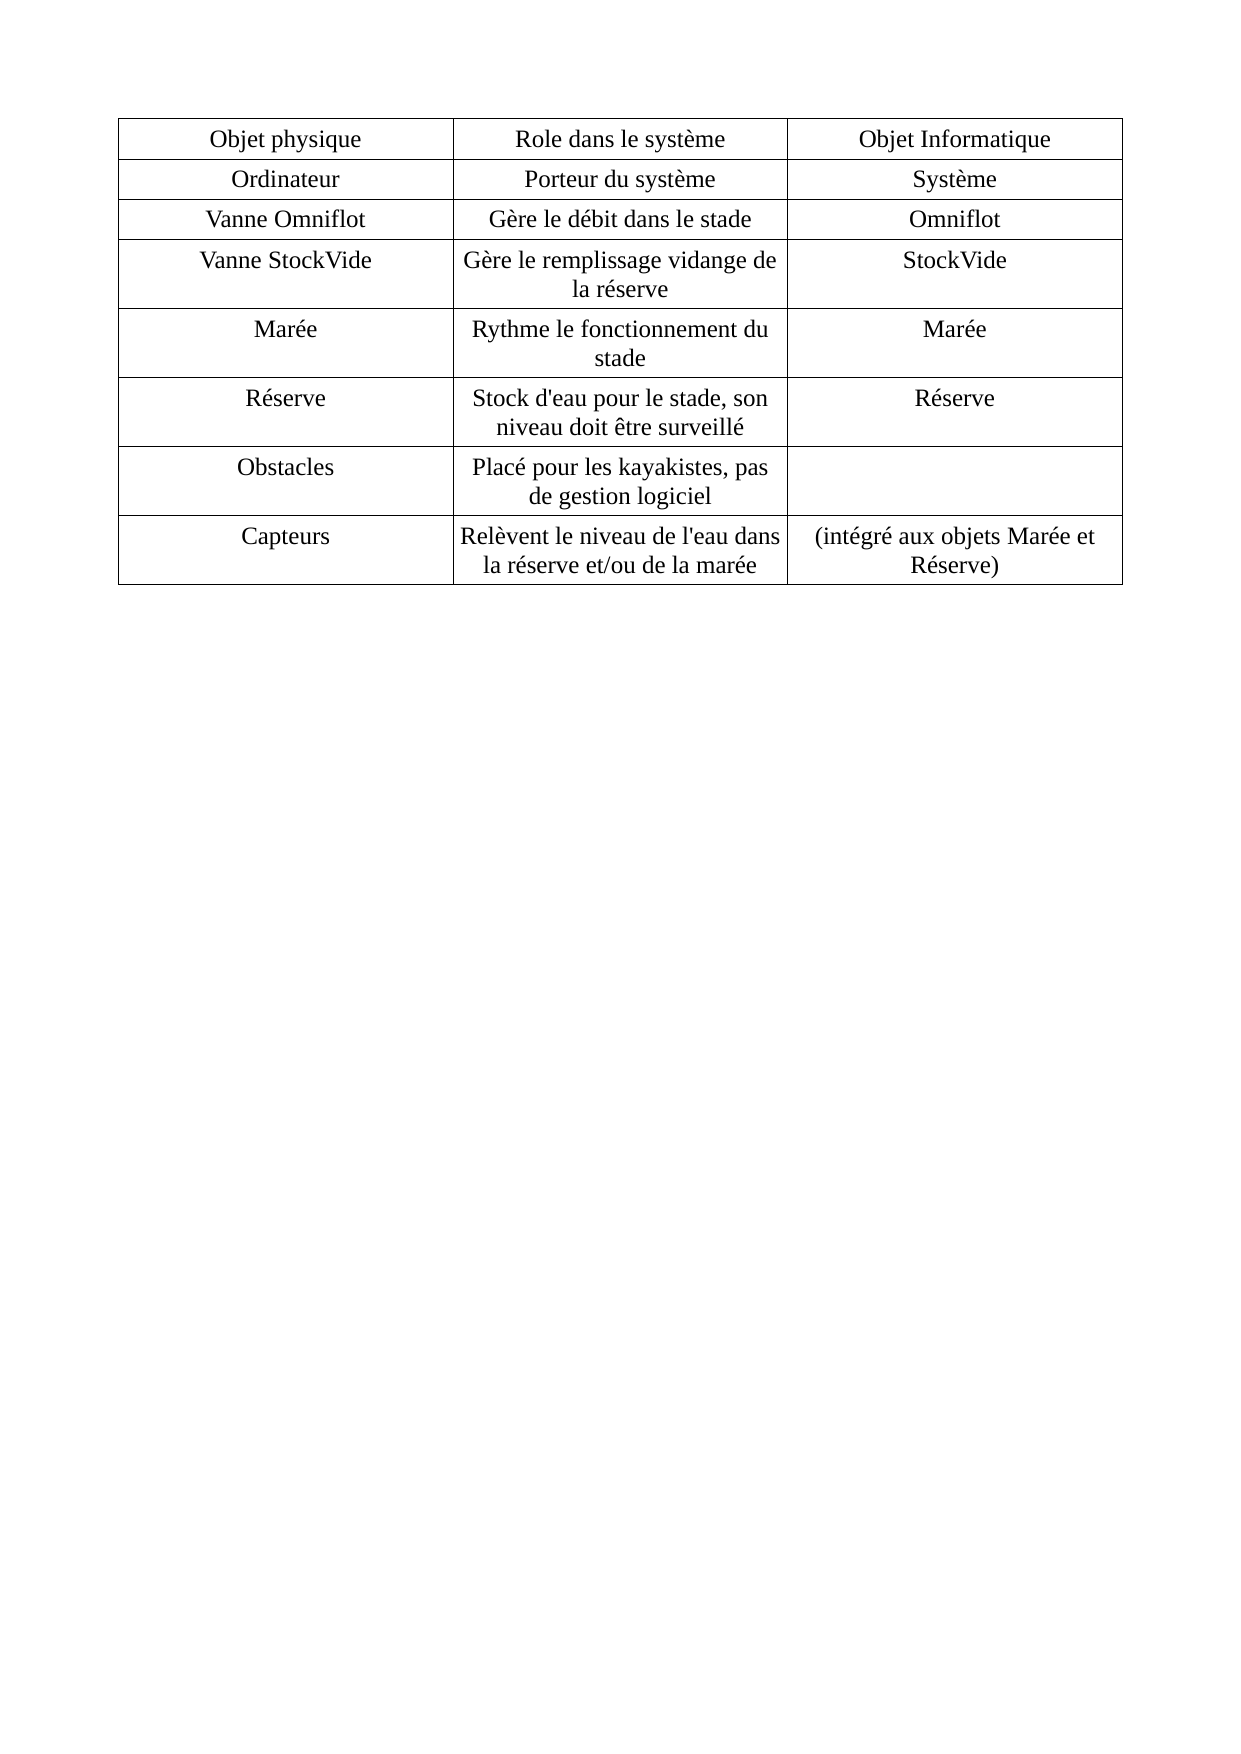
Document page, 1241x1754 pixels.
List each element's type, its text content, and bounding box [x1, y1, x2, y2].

table_cell (intégré aux objets Marée et Réserve) [788, 516, 1122, 584]
table_cell Système [788, 160, 1122, 199]
table_cell Marée [788, 309, 1122, 377]
table_cell Omniflot [788, 200, 1122, 239]
table_cell Vanne Omniflot [119, 200, 453, 239]
table_cell Relèvent le niveau de l'eau dans la réserve et/ou de la marée [454, 516, 787, 584]
table_cell Marée [119, 309, 453, 377]
table_cell Gère le remplissage vidange de la réserve [454, 240, 787, 308]
table_cell Obstacles [119, 447, 453, 515]
table_cell Stock d'eau pour le stade, son niveau doit être surveillé [454, 378, 787, 446]
table_cell Ordinateur [119, 160, 453, 199]
table_cell Vanne StockVide [119, 240, 453, 308]
table_header Role dans le système [454, 119, 787, 158]
table_cell StockVide [788, 240, 1122, 308]
table_cell Capteurs [119, 516, 453, 584]
table_cell Réserve [119, 378, 453, 446]
table_cell Réserve [788, 378, 1122, 446]
table_cell Rythme le fonctionnement du stade [454, 309, 787, 377]
table_cell Placé pour les kayakistes, pas de gestion logiciel [454, 447, 787, 515]
table_cell Gère le débit dans le stade [454, 200, 787, 239]
table_cell Porteur du système [454, 160, 787, 199]
table_cell [788, 447, 1122, 515]
table_header Objet Informatique [788, 119, 1122, 158]
table_header Objet physique [119, 119, 453, 158]
